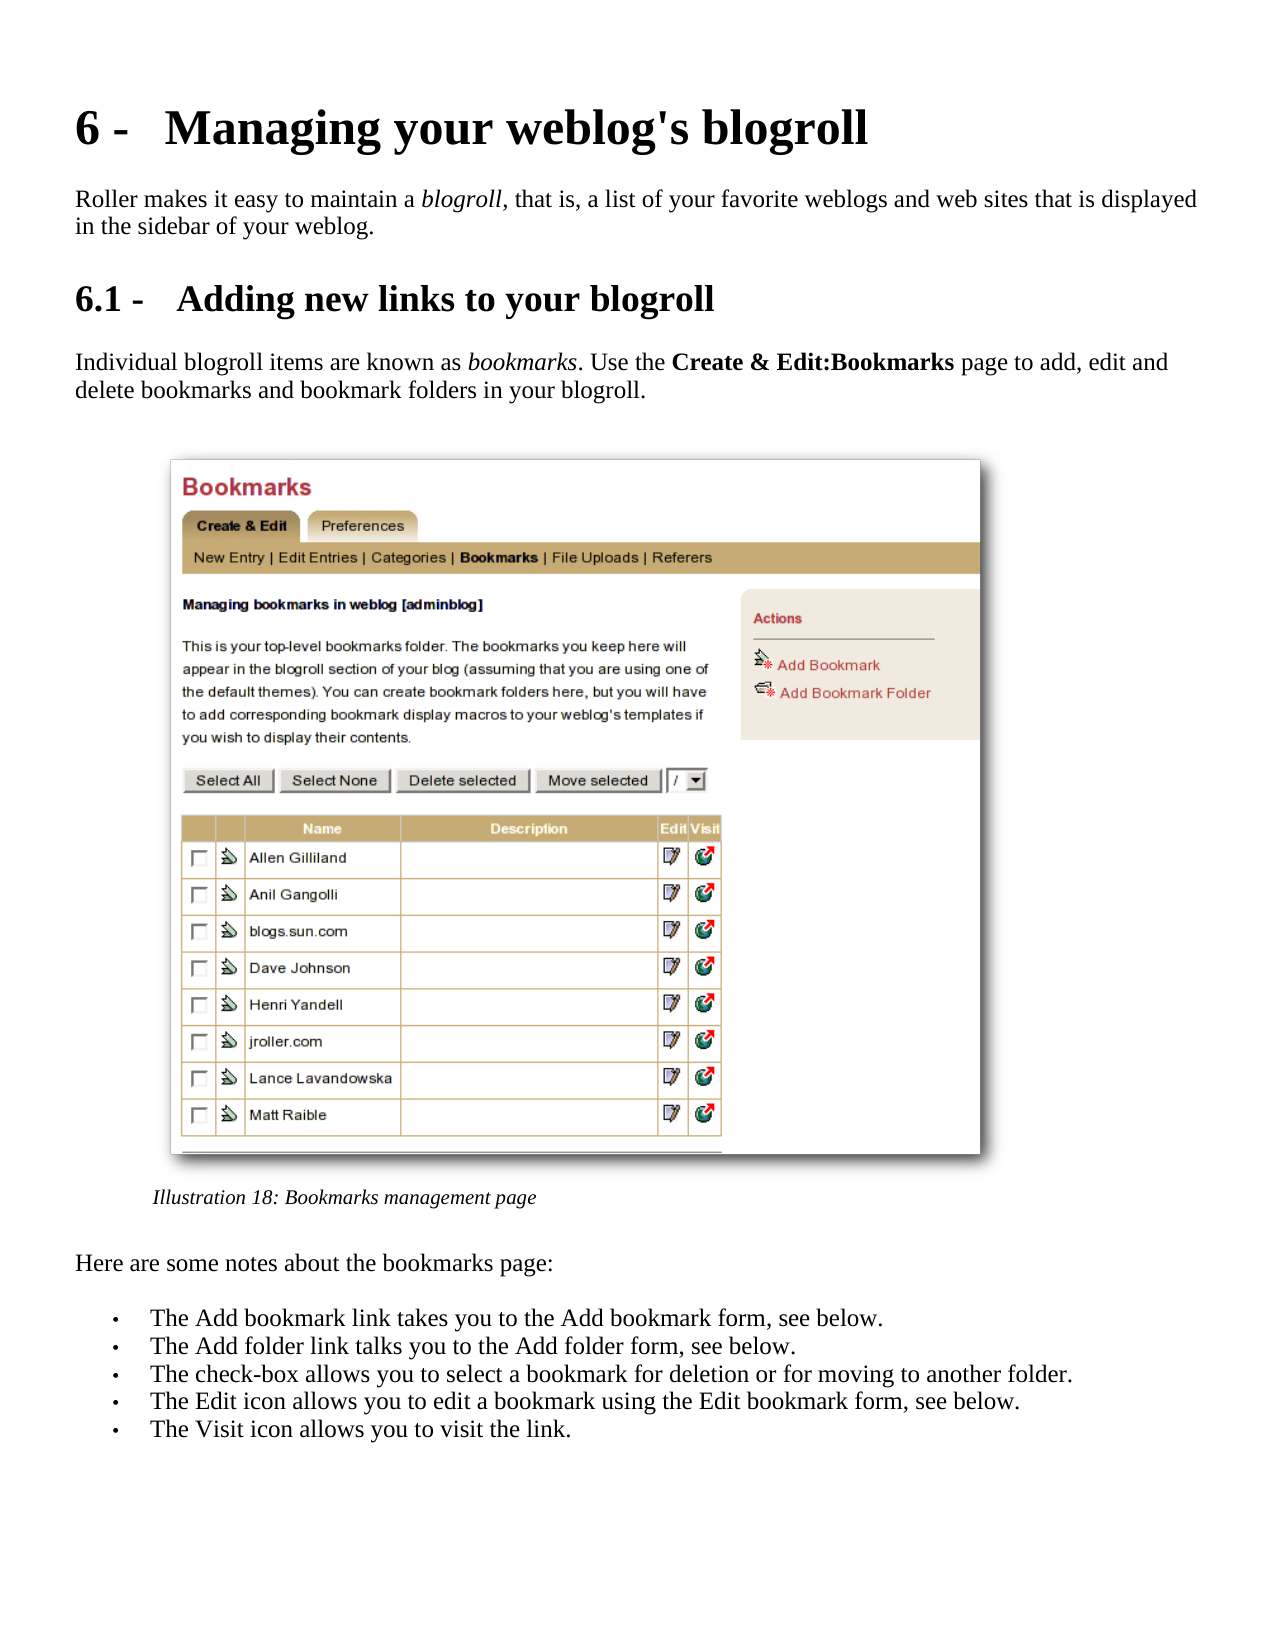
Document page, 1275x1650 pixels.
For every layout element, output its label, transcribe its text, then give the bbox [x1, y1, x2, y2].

list The check-box allows you to select a bookmark for deletion or for moving to another folder. [112, 1360, 1200, 1387]
list The Visit icon allows you to visit the link. [112, 1415, 1200, 1443]
subtitle Managing your weblog's blogroll [75, 100, 1200, 155]
list The Add bookmark link takes you to the Add bookmark form, see below. [112, 1304, 1200, 1332]
text Illustration 18: Bookmarks management page [152, 1186, 1011, 1209]
list The Add folder link talks you to the Add folder form, see below. [112, 1332, 1200, 1360]
picture [152, 441, 1012, 1186]
text Individual blogroll items are known as bookmarks. Use the Create & Edit:Bookmarks page to add, edit and delete bookmarks and bookmark folders in your blogroll. [75, 348, 1200, 404]
text Here are some notes about the bookmarks page: [75, 1249, 1200, 1277]
subtitle Adding new links to your blogroll [75, 278, 1200, 319]
text Roller makes it easy to maintain a blogroll, that is, a list of your favorite weblogs and web sites that is displayed in the sidebar of your weblog. [75, 185, 1200, 240]
list The Edit icon allows you to edit a bookmark using the Edit bookmark form, see below. [112, 1387, 1200, 1415]
